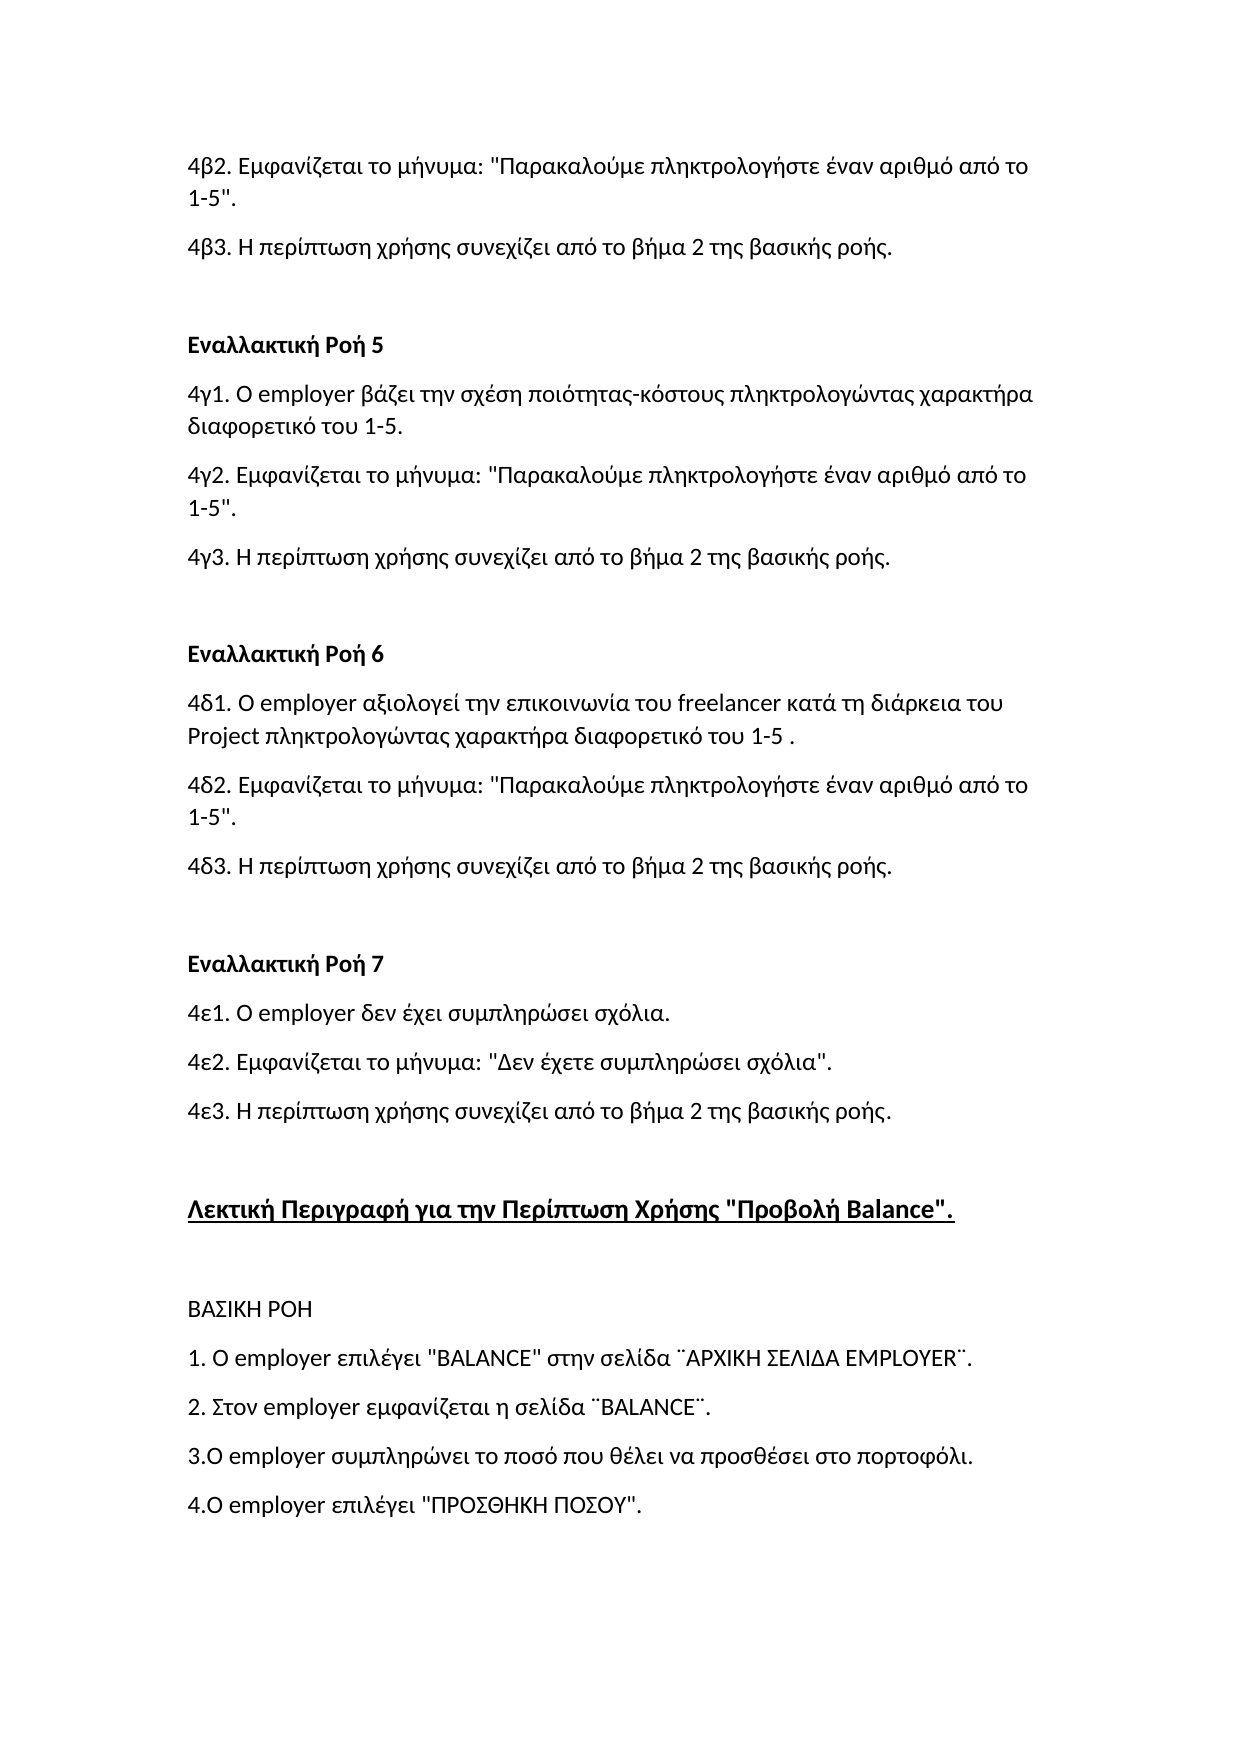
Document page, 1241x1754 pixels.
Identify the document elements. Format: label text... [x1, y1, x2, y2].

text Εναλλακτική Ροή 6 [187, 638, 1053, 669]
text 4β2. Εμφανίζεται το μήνυμα: "Παρακαλούμε πληκτρολογήστε έναν αριθμό από το 1-5". [187, 150, 1053, 213]
text 1. Ο employer επιλέγει "BALANCE" στην σελίδα ¨ΑΡΧΙΚΗ ΣΕΛΙΔΑ EMPLOYER¨. [187, 1342, 1053, 1373]
text ΒΑΣΙΚΗ ΡΟΗ [187, 1293, 1053, 1324]
text 4ε1. Ο employer δεν έχει συμπληρώσει σχόλια. [187, 997, 1053, 1027]
text 3.Ο employer συμπληρώνει το ποσό που θέλει να προσθέσει στο πορτοφόλι. [187, 1440, 1053, 1471]
text 2. Στον employer εμφανίζεται η σελίδα ¨BALANCE¨. [187, 1391, 1053, 1422]
text 4γ2. Εμφανίζεται το μήνυμα: "Παρακαλούμε πληκτρολογήστε έναν αριθμό από το 1-5". [187, 459, 1053, 522]
text 4δ3. Η περίπτωση χρήσης συνεχίζει από το βήμα 2 της βασικής ροής. [187, 850, 1053, 881]
text 4δ2. Εμφανίζεται το μήνυμα: "Παρακαλούμε πληκτρολογήστε έναν αριθμό από το 1-5". [187, 769, 1053, 832]
text 4.Ο employer επιλέγει "ΠΡΟΣΘΗΚΗ ΠΟΣΟΥ". [187, 1489, 1053, 1520]
text Εναλλακτική Ροή 5 [187, 329, 1053, 360]
text 4γ1. Ο employer βάζει την σχέση ποιότητας-κόστους πληκτρολογώντας χαρακτήρα διαφορετικό του 1-5. [187, 378, 1053, 441]
text 4ε3. Η περίπτωση χρήσης συνεχίζει από το βήμα 2 της βασικής ροής. [187, 1095, 1053, 1125]
text 4γ3. Η περίπτωση χρήσης συνεχίζει από το βήμα 2 της βασικής ροής. [187, 541, 1053, 571]
text 4δ1. Ο employer αξιολογεί την επικοινωνία του freelancer κατά τη διάρκεια του Project πληκτρολογώντας χαρακτήρα διαφορετικό του 1-5 . [187, 687, 1053, 750]
text 4ε2. Εμφανίζεται το μήνυμα: "Δεν έχετε συμπληρώσει σχόλια". [187, 1046, 1053, 1076]
text 4β3. Η περίπτωση χρήσης συνεχίζει από το βήμα 2 της βασικής ροής. [187, 231, 1053, 262]
text Εναλλακτική Ροή 7 [187, 948, 1053, 978]
text Λεκτική Περιγραφή για την Περίπτωση Χρήσης "Προβολή Βalance". [187, 1193, 1053, 1226]
